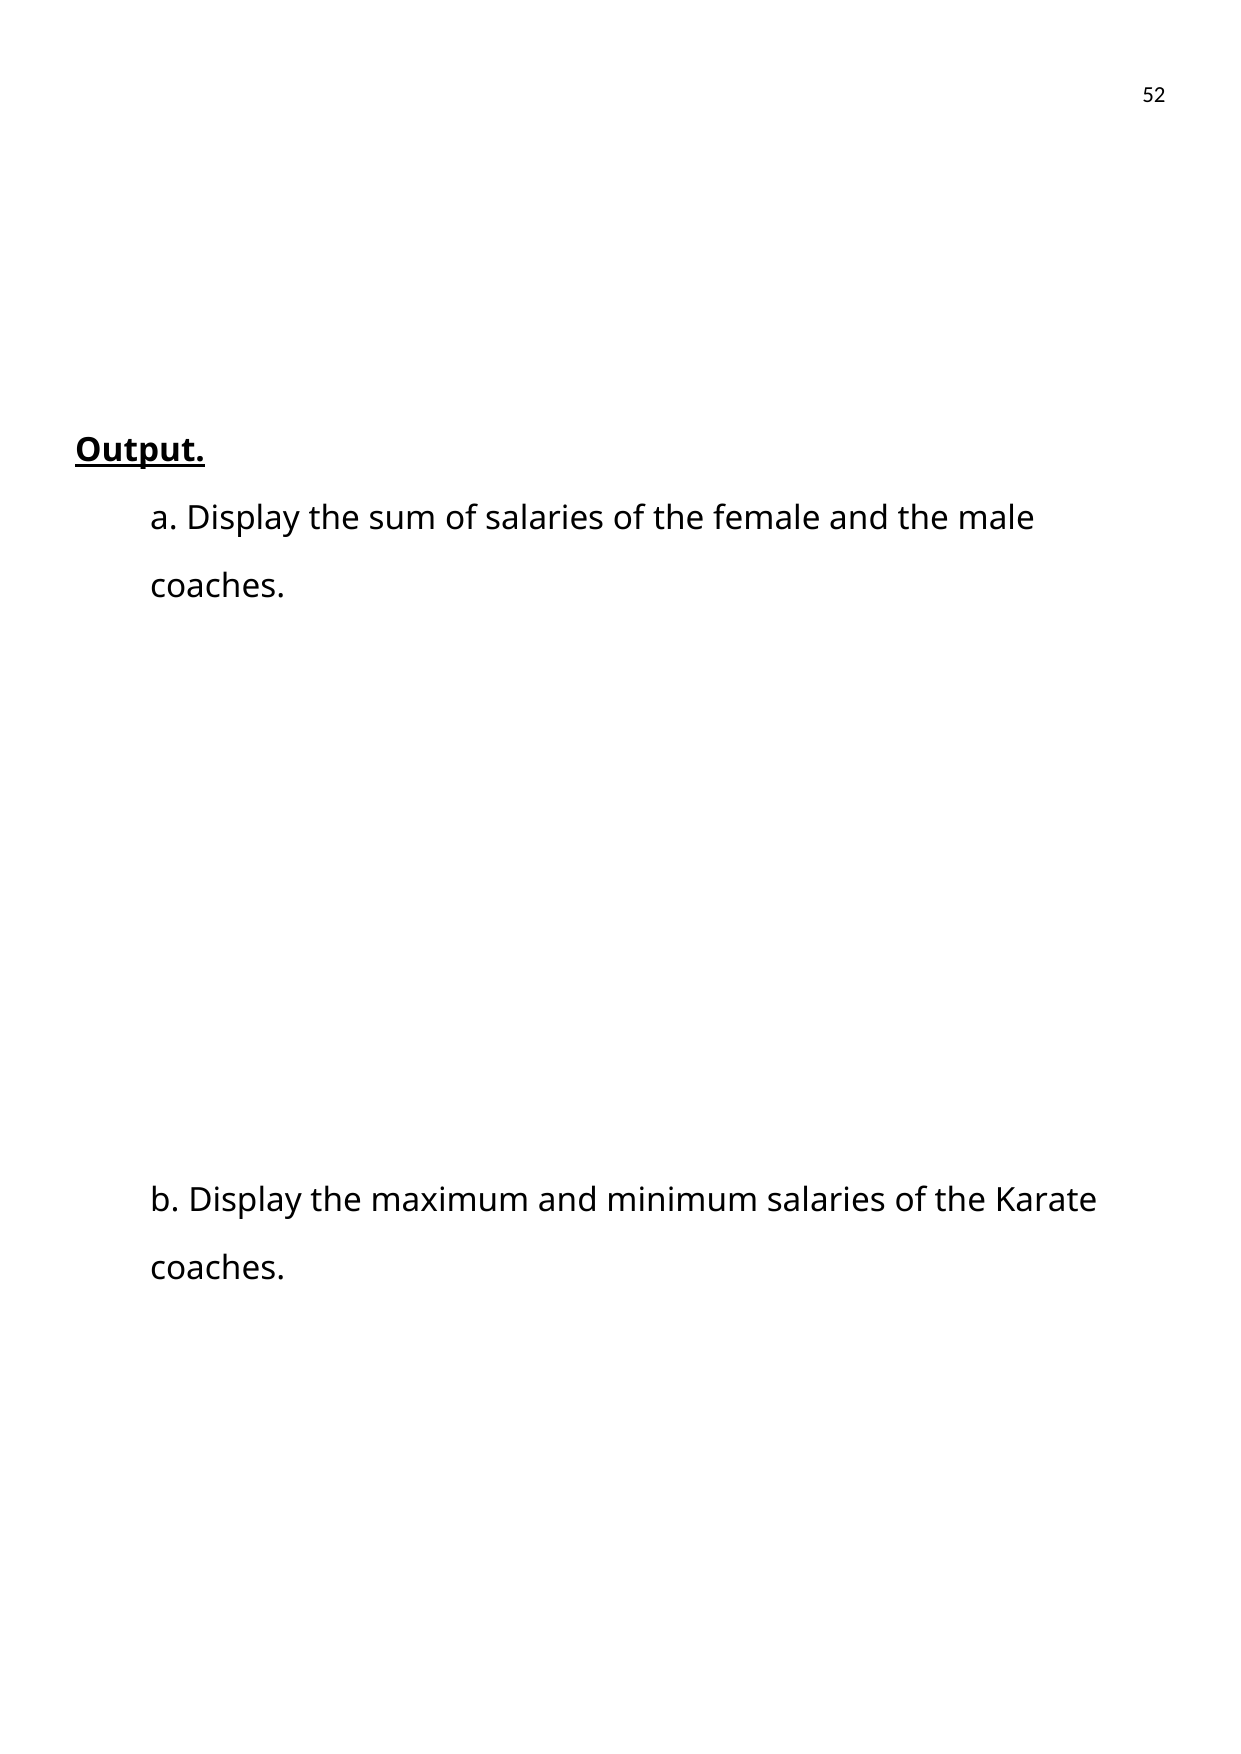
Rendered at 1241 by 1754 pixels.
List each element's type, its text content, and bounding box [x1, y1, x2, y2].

list b. Display the maximum and minimum salaries of the Karate coaches. [150, 1175, 1165, 1289]
list Output. [75, 426, 1165, 471]
list a. Display the sum of salaries of the female and the male coaches. [150, 494, 1165, 608]
